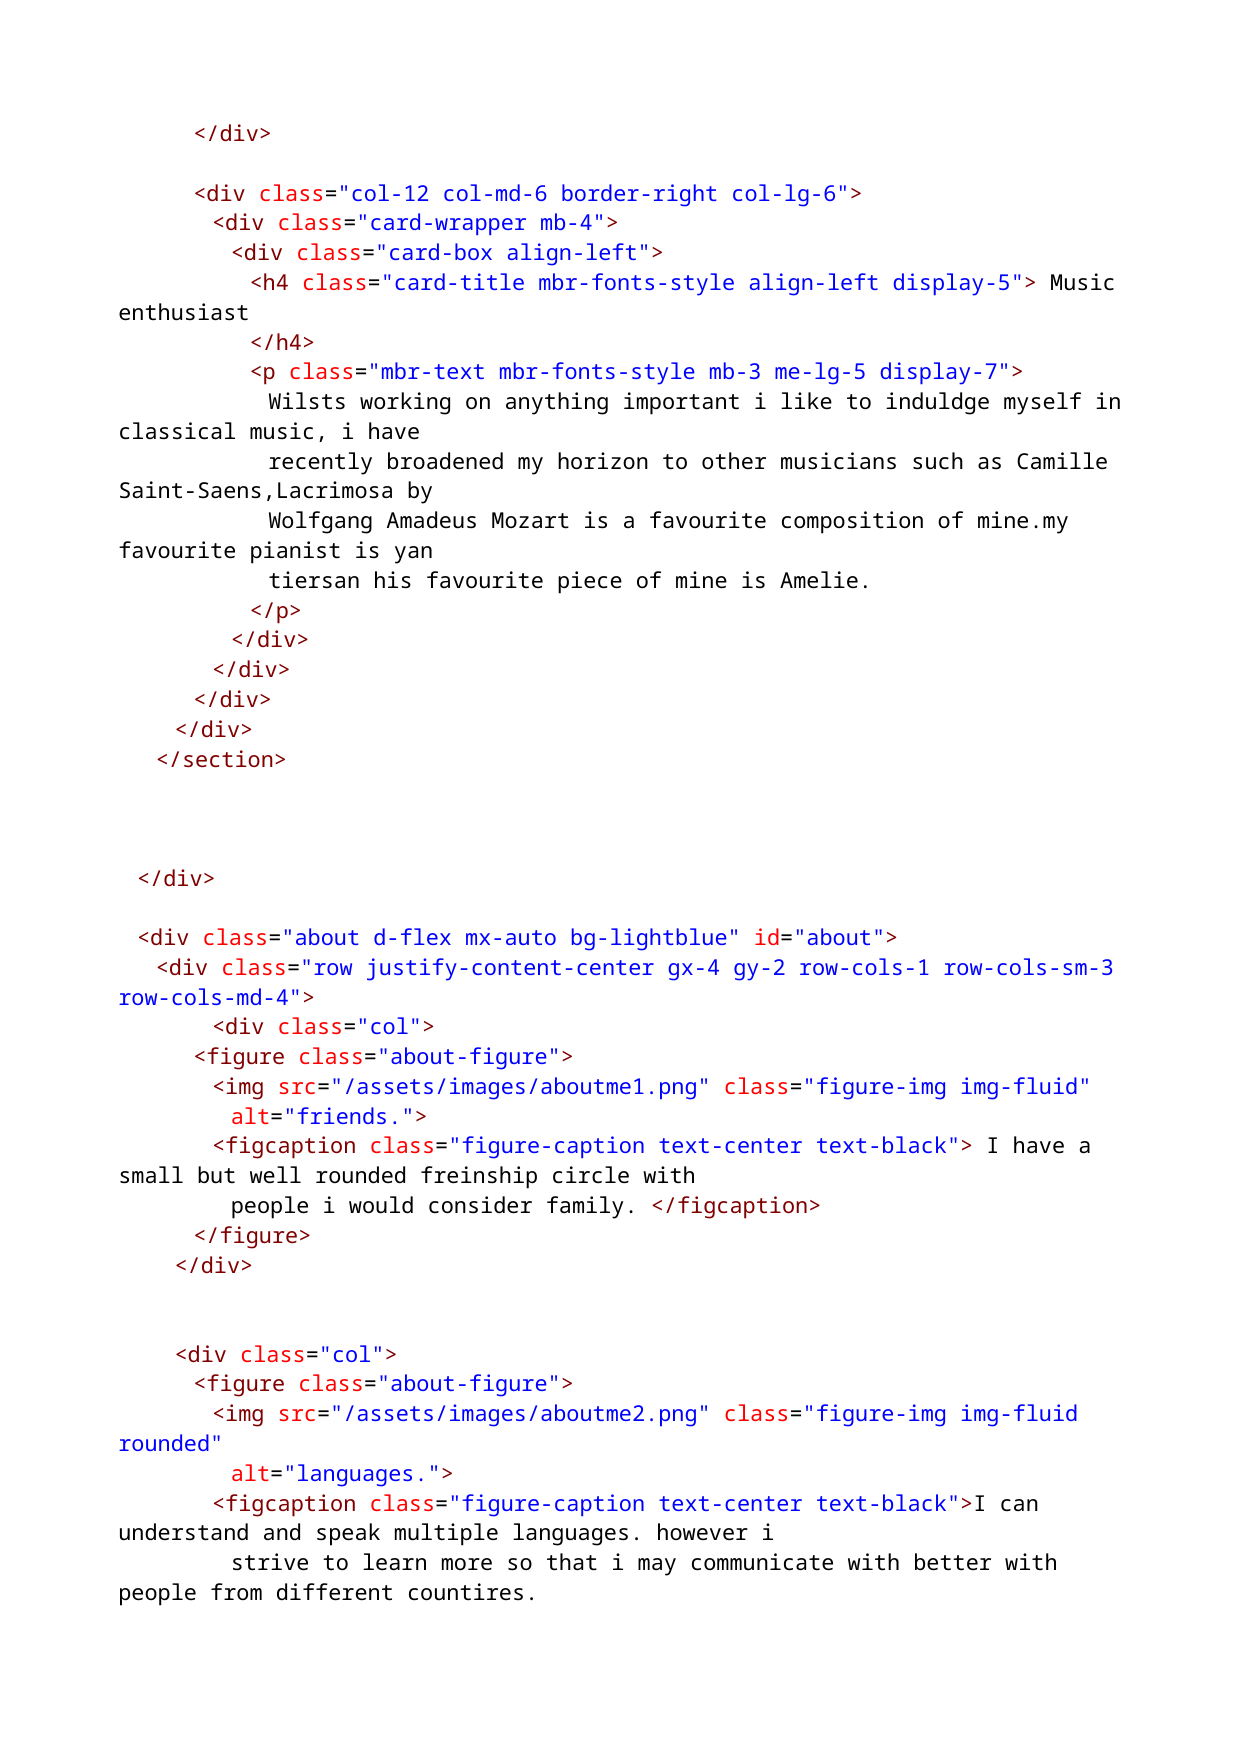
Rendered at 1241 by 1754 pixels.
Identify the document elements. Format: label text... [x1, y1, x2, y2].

text <div class="col"> [118, 1011, 1122, 1041]
text </p> [118, 595, 1122, 624]
text Wolfgang Amadeus Mozart is a favourite composition of mine.my favourite pianist is yan [118, 505, 1122, 565]
text <div class="col"> [118, 1339, 1122, 1368]
text <p class="mbr-text mbr-fonts-style mb-3 me-lg-5 display-7"> [118, 356, 1122, 386]
text <div class="about d-flex mx-auto bg-lightblue" id="about"> [118, 922, 1122, 952]
text recently broadened my horizon to other musicians such as Camille Saint-Saens,Lacrimosa by [118, 446, 1122, 505]
text <div class="col-12 col-md-6 border-right col-lg-6"> [118, 178, 1122, 207]
text <div class="card-box align-left"> [118, 237, 1122, 267]
text people i would consider family. </figcaption> [118, 1190, 1122, 1220]
text </div> [118, 1250, 1122, 1279]
text <figure class="about-figure"> [118, 1041, 1122, 1071]
text <figcaption class="figure-caption text-center text-black"> I have a small but well rounded freinship circle with [118, 1131, 1122, 1190]
text </div> [118, 118, 1122, 148]
text <figure class="about-figure"> [118, 1368, 1122, 1398]
text <div class="row justify-content-center gx-4 gy-2 row-cols-1 row-cols-sm-3 row-cols-md-4"> [118, 952, 1122, 1011]
text <div class="card-wrapper mb-4"> [118, 207, 1122, 237]
text <img src="/assets/images/aboutme1.png" class="figure-img img-fluid" [118, 1071, 1122, 1101]
text </div> [118, 714, 1122, 744]
text tiersan his favourite piece of mine is Amelie. [118, 565, 1122, 595]
text alt="languages."> [118, 1458, 1122, 1488]
text </div> [118, 654, 1122, 684]
text Wilsts working on anything important i like to induldge myself in classical music, i have [118, 386, 1122, 446]
text </figure> [118, 1220, 1122, 1250]
text strive to learn more so that i may communicate with better with people from different countires. [118, 1547, 1122, 1607]
text <h4 class="card-title mbr-fonts-style align-left display-5"> Music enthusiast [118, 267, 1122, 327]
text <img src="/assets/images/aboutme2.png" class="figure-img img-fluid rounded" [118, 1398, 1122, 1458]
text </section> [118, 744, 1122, 773]
text <figcaption class="figure-caption text-center text-black">I can understand and speak multiple languages. however i [118, 1488, 1122, 1547]
text </h4> [118, 327, 1122, 356]
text alt="friends."> [118, 1101, 1122, 1131]
text </div> [118, 684, 1122, 714]
text </div> [118, 624, 1122, 654]
text </div> [118, 862, 1122, 892]
